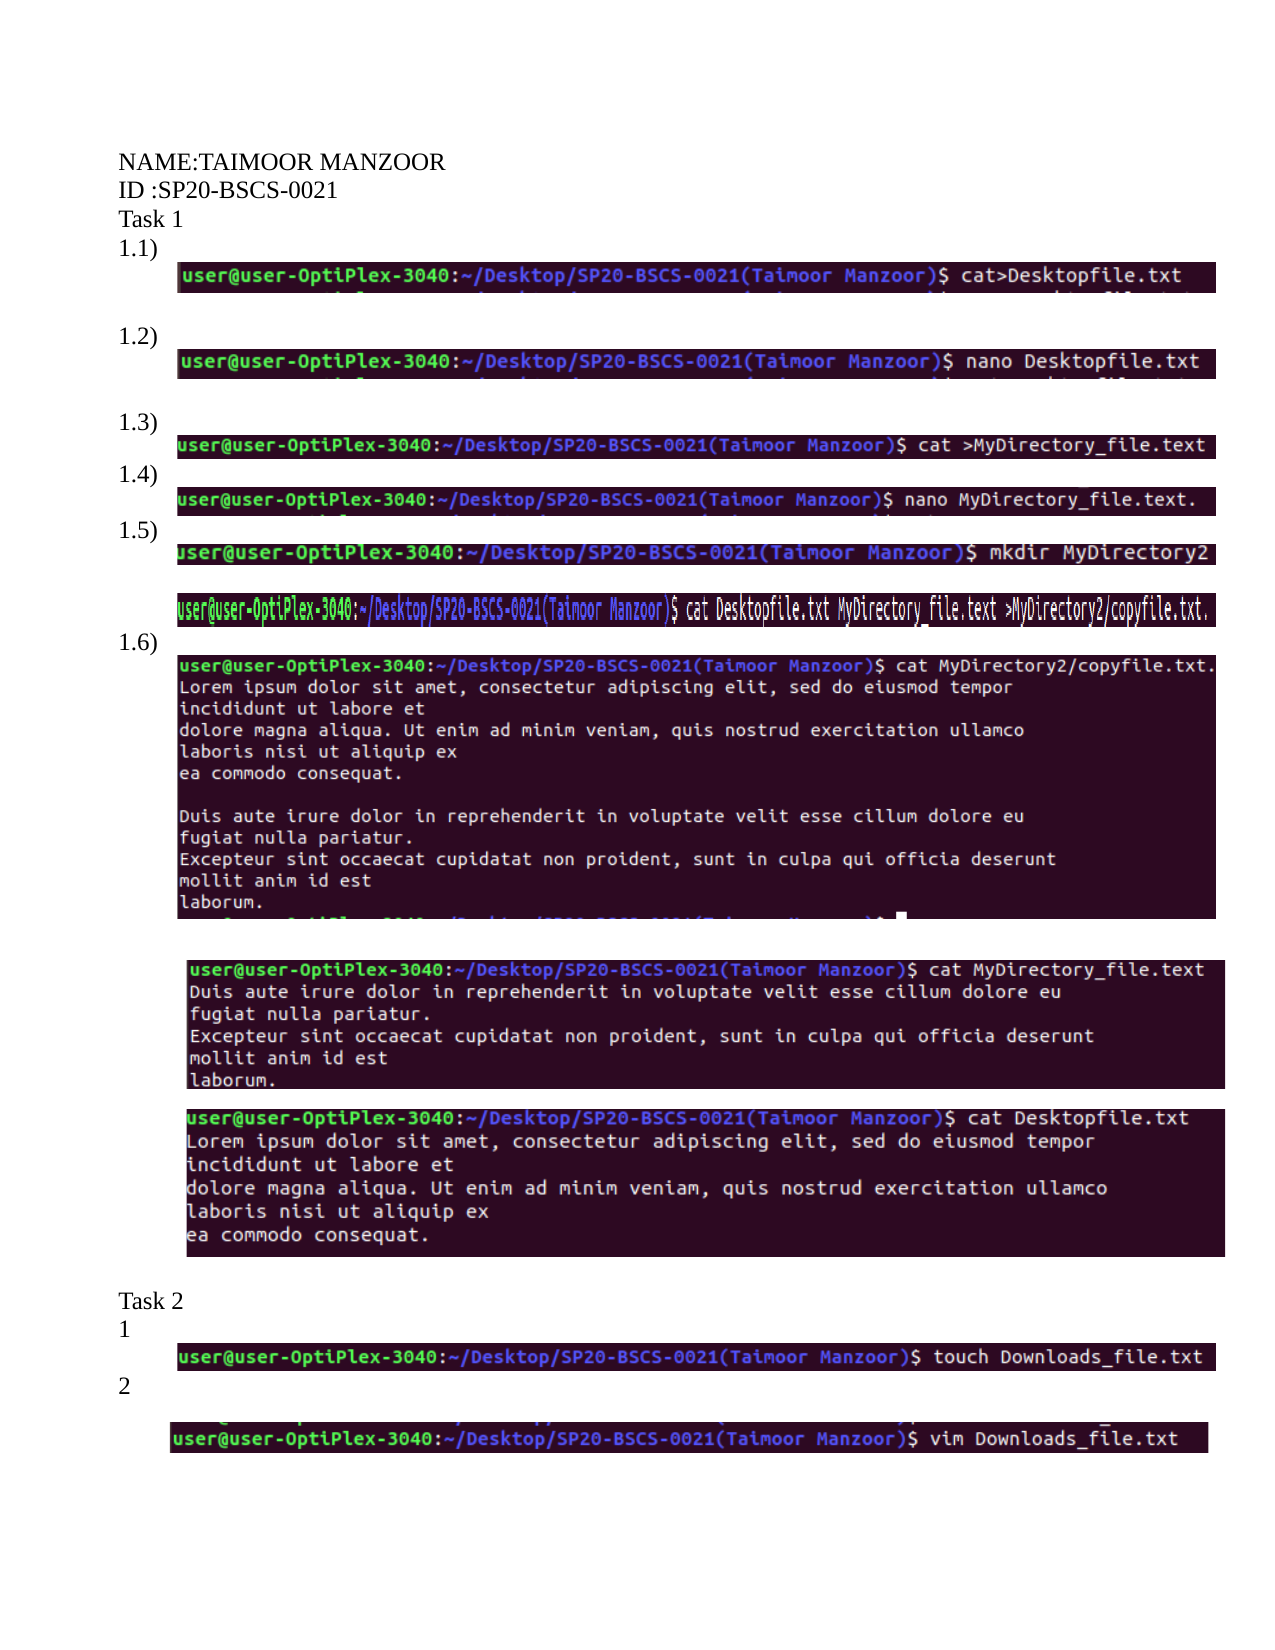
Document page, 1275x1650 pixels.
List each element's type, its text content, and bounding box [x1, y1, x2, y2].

picture [177, 435, 1216, 459]
text Task 1 [118, 204, 1157, 233]
text 1.5) [118, 488, 1157, 544]
text NAME:TAIMOOR MANZOOR [118, 147, 1157, 176]
text 1.3) [118, 407, 1157, 436]
text 1 [118, 1314, 1157, 1343]
picture [186, 1109, 1226, 1257]
picture [177, 487, 1216, 516]
text 1.6) [118, 593, 1157, 656]
picture [177, 655, 1216, 919]
picture [177, 544, 1216, 565]
text 1.2) [118, 321, 1157, 350]
picture [177, 262, 1216, 293]
text 1.1) [118, 233, 1157, 262]
text Task 2 [118, 1286, 1157, 1314]
picture [177, 1343, 1216, 1371]
picture [186, 960, 1226, 1089]
text 1.4) [118, 436, 1157, 488]
picture [169, 1422, 1209, 1453]
picture [177, 349, 1216, 379]
text ID :SP20-BSCS-0021 [118, 176, 1157, 204]
picture [177, 593, 1216, 627]
text 2 [118, 1343, 1157, 1399]
